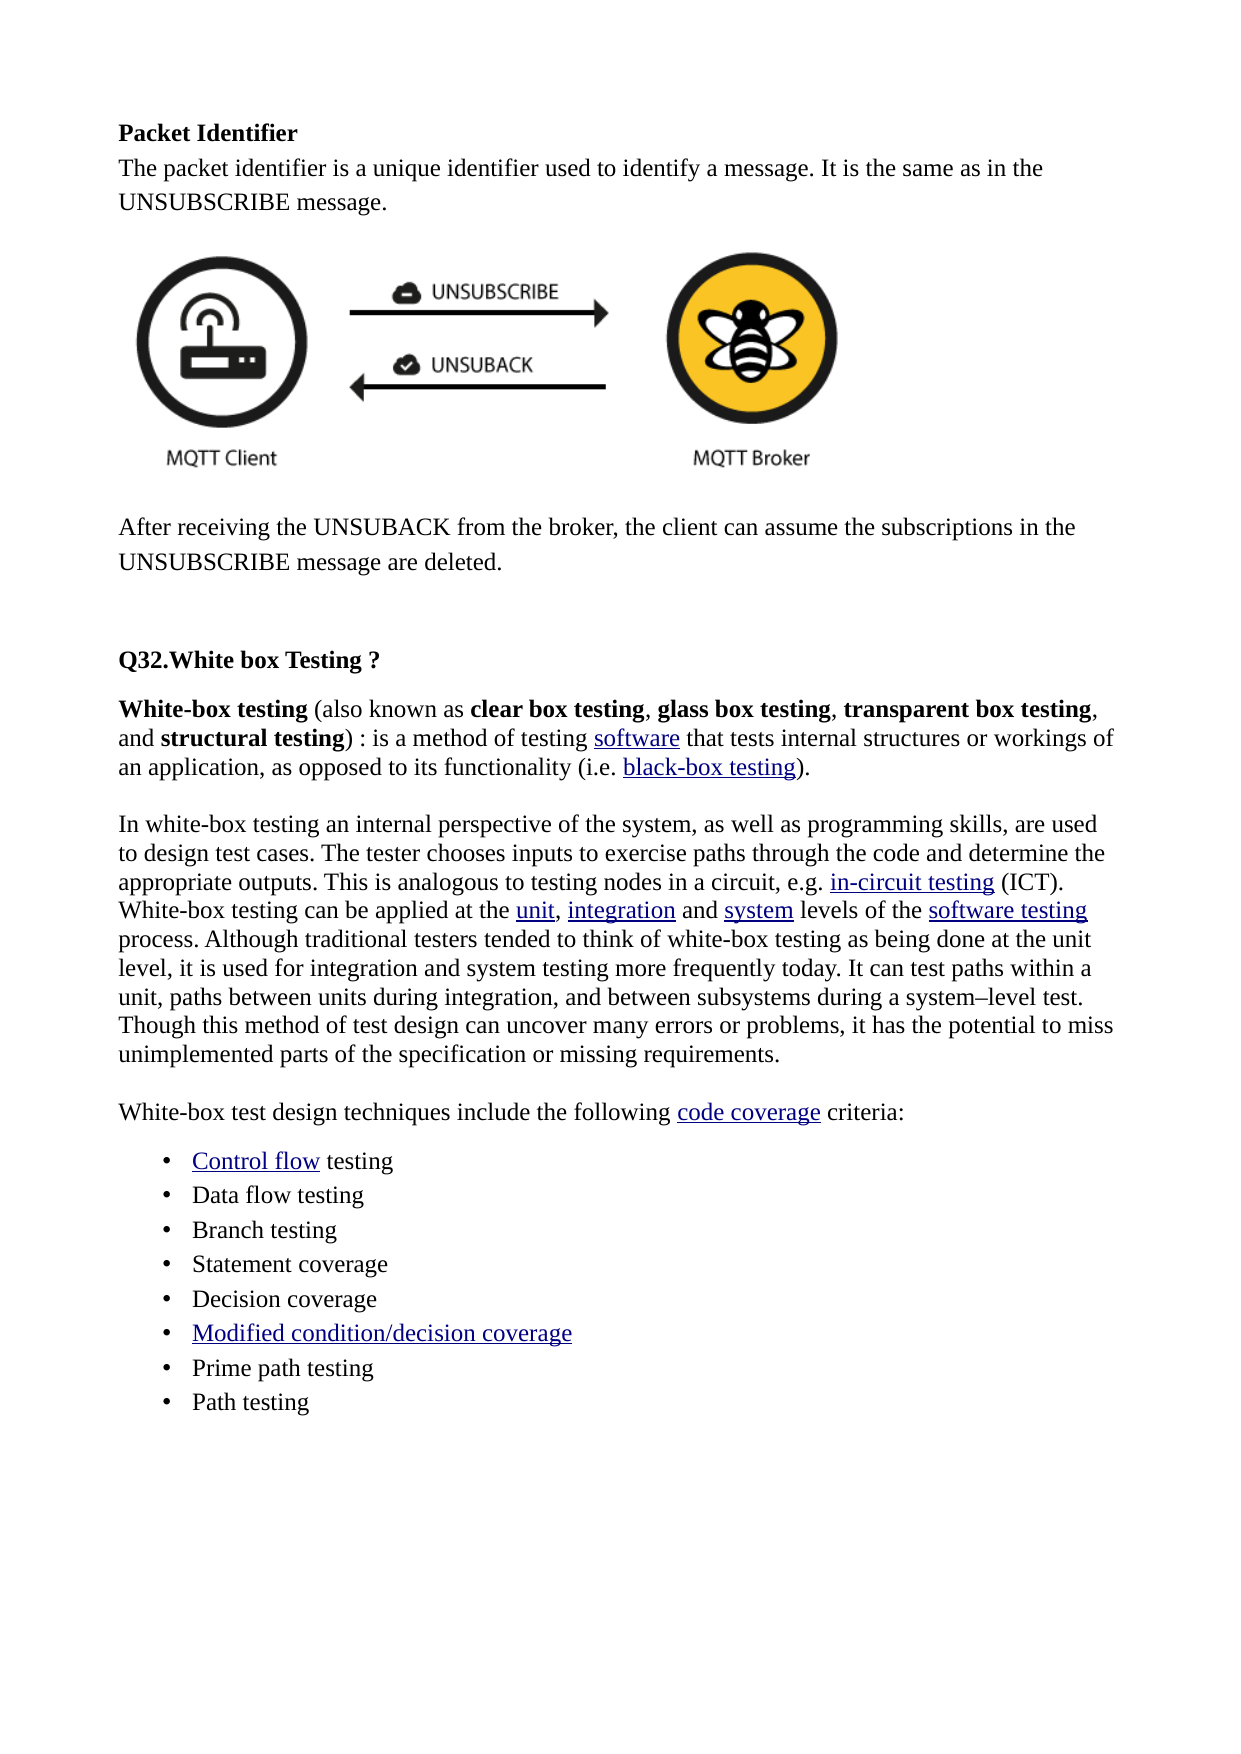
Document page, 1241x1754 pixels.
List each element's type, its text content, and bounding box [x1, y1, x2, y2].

text White-box test design techniques include the following code coverage criteria: [118, 1097, 1122, 1125]
text In white-box testing an internal perspective of the system, as well as programming skills, are used to design test cases. The tester chooses inputs to exercise paths through the code and determine the appropriate outputs. This is analogous to testing nodes in a circuit, e.g. in-circuit testing (ICT). White-box testing can be applied at the unit, integration and system levels of the software testing process. Although traditional testers tended to think of white-box testing as being done at the unit level, it is used for integration and system testing more frequently today. It can test paths within a unit, paths between units during integration, and between subsystems during a system–level test. Though this method of test design can uncover many errors or problems, it has the potential to miss unimplemented parts of the specification or missing requirements. [118, 809, 1122, 1068]
text Packet Identifier The packet identifier is a unique identifier used to identify a message. It is the same as in the UNSUBSCRIBE message. [118, 118, 1122, 216]
list Decision coverage [162, 1284, 1122, 1312]
list Branch testing [162, 1215, 1122, 1243]
list Prime path testing [162, 1353, 1122, 1381]
list Statement coverage [162, 1249, 1122, 1278]
picture [118, 236, 857, 493]
list Control flow testing [162, 1146, 1122, 1174]
list Modified condition/decision coverage [162, 1318, 1122, 1347]
text After receiving the UNSUBACK from the broker, the client can assume the subscriptions in the UNSUBSCRIBE message are deleted. [118, 512, 1122, 576]
text Q32.White box Testing ? [118, 645, 1122, 674]
text White-box testing (also known as clear box testing, glass box testing, transparent box testing, and structural testing) : is a method of testing software that tests internal structures or workings of an application, as opposed to its functionality (i.e. black-box testing). [118, 694, 1122, 780]
list Path testing [162, 1387, 1122, 1416]
list Data flow testing [162, 1180, 1122, 1209]
